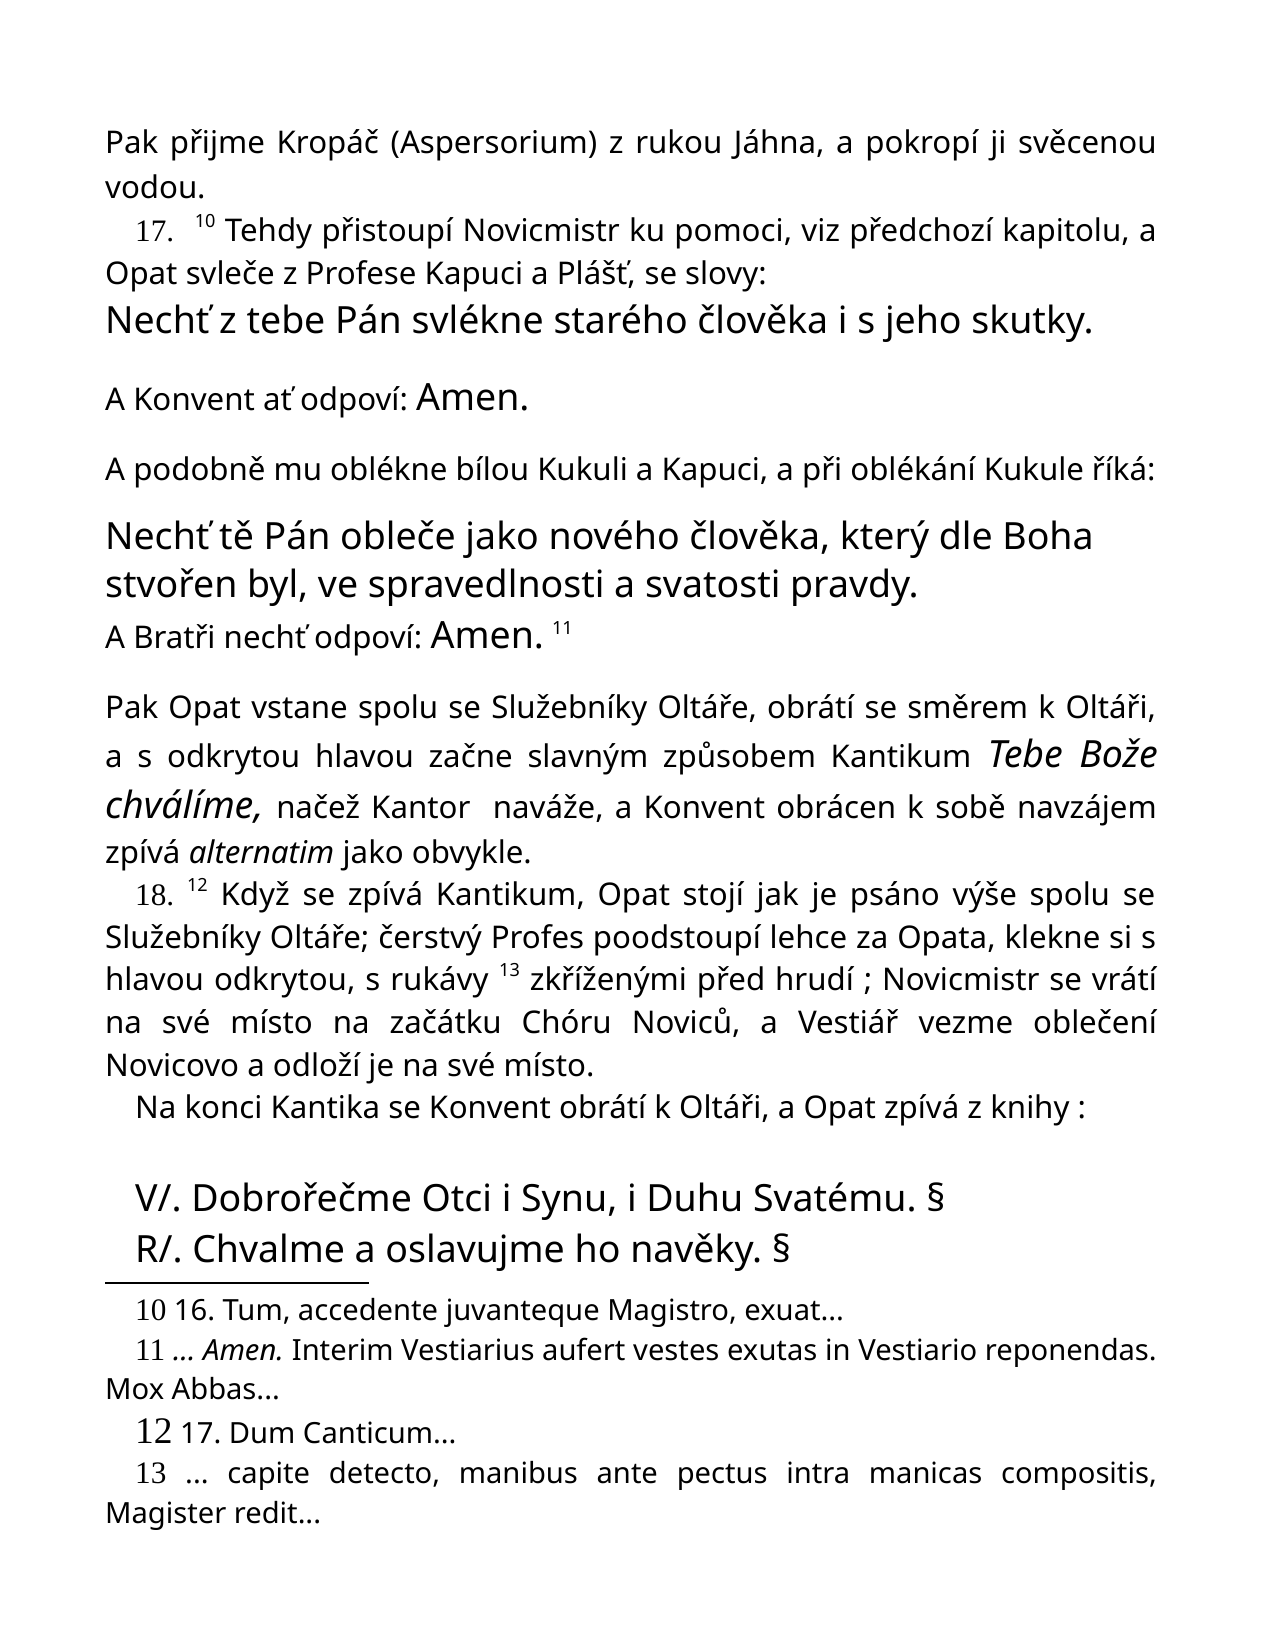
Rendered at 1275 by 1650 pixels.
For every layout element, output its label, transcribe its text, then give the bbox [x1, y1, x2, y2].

list 16. Tum, accedente juvanteque Magistro, exuat... [105, 1289, 1158, 1329]
list Nechť tě Pán obleče jako nového člověka, který dle Boha stvořen byl, ve spravedlnosti a svatosti pravdy. [105, 510, 1158, 608]
text R/. Chvalme a oslavujme ho navěky. § [105, 1222, 1158, 1273]
list A Konvent ať odpoví: Amen. [105, 370, 1158, 421]
list A Bratři nechť odpoví: Amen. [105, 608, 1158, 659]
list ... capite detecto, manibus ante pectus intra manicas compositis, Magister redit... [105, 1452, 1158, 1532]
list Pak Opat vstane spolu se Služebníky Oltáře, obrátí se směrem k Oltáři, a s odkrytou hlavou začne slavným způsobem Kantikum Tebe Bože chválíme, načež Kantor naváže, a Konvent obrácen k sobě navzájem zpívá alternatim jako obvykle. [105, 685, 1158, 872]
text V/. Dobrořečme Otci i Synu, i Duhu Svatému. § [105, 1171, 1158, 1222]
list ... Amen. Interim Vestiarius aufert vestes exutas in Vestiario reponendas. Mox Abbas... [105, 1329, 1158, 1408]
list Tehdy přistoupí Novicmistr ku pomoci, viz předchozí kapitolu, a Opat svleče z Profese Kapuci a Plášť, se slovy: [105, 208, 1158, 293]
list Když se zpívá Kantikum, Opat stojí jak je psáno výše spolu se Služebníky Oltáře; čerstvý Profes poodstoupí lehce za Opata, klekne si s hlavou odkrytou, s rukávy zkříženými před hrudí ; Novicmistr se vrátí na své místo na začátku Chóru Noviců, a Vestiář vezme oblečení Novicovo a odloží je na své místo. [105, 872, 1158, 1085]
text Na konci Kantika se Konvent obrátí k Oltáři, a Opat zpívá z knihy : [105, 1085, 1158, 1128]
list Pak přijme Kropáč (Aspersorium) z rukou Jáhna, a pokropí ji svěcenou vodou. [105, 118, 1158, 208]
list Nechť z tebe Pán svlékne starého člověka i s jeho skutky. [105, 293, 1158, 344]
list A podobně mu oblékne bílou Kukuli a Kapuci, a při oblékání Kukule říká: [105, 446, 1158, 489]
list 17. Dum Canticum... [105, 1408, 1158, 1452]
